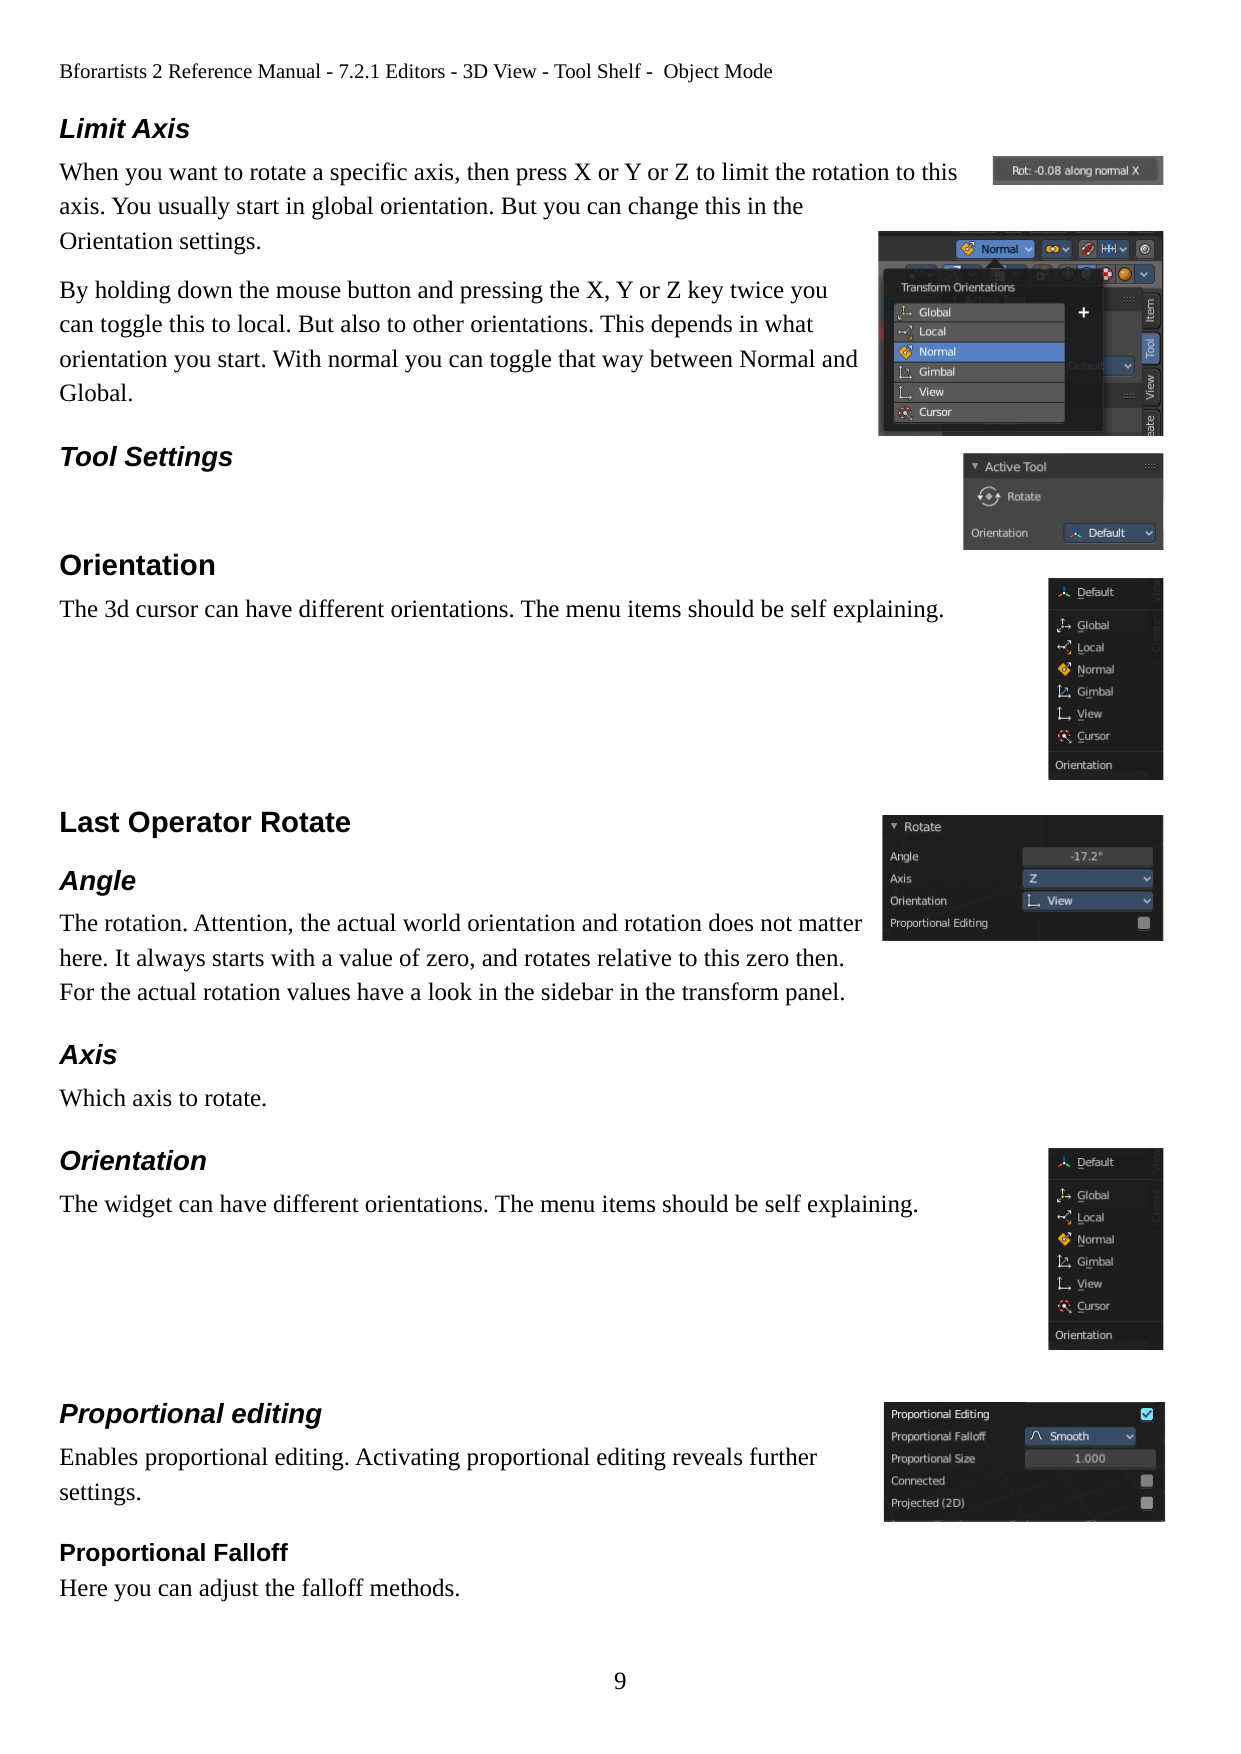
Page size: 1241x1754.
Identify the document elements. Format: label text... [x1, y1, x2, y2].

subtitle Angle [59, 864, 882, 896]
text Here you can adjust the falloff methods. [59, 1573, 1181, 1602]
subtitle Axis [59, 1039, 1181, 1071]
picture [992, 156, 1164, 185]
text The widget can have different orientations. The menu items should be self explaining. [59, 1189, 1048, 1218]
picture [963, 453, 1164, 550]
text The rotation. Attention, the actual world orientation and rotation does not matter here. It always starts with a value of zero, and rotates relative to this zero then. For the actual rotation values have a look in the sidebar in the transform panel. [59, 908, 1181, 1006]
picture [1048, 578, 1164, 780]
subtitle Proportional editing [59, 1398, 1181, 1430]
subtitle Tool Settings [59, 440, 1181, 472]
text By holding down the mouse button and pressing the X, Y or Z key twice you can toggle this to local. But also to other orientations. This depends in what orientation you start. With normal you can toggle that way between Normal and Global. [59, 275, 878, 407]
text Enables proportional editing. Activating proportional editing reveals further settings. [59, 1442, 883, 1505]
text The 3d cursor can have different orientations. The menu items should be self explaining. [59, 594, 1048, 623]
subtitle [1164, 864, 1181, 896]
subtitle Orientation [59, 1145, 1181, 1177]
picture [882, 815, 1164, 941]
picture [878, 231, 1164, 436]
text When you want to rotate a specific axis, then press X or Y or Z to limit the rotation to this axis. You usually start in global orientation. But you can change this in the Orientation settings. [59, 157, 1181, 255]
subtitle Limit Axis [59, 113, 1181, 144]
picture [883, 1402, 1166, 1522]
picture [1048, 1148, 1164, 1350]
text Which axis to rotate. [59, 1083, 1181, 1112]
subtitle Last Operator Rotate [59, 805, 1181, 839]
subtitle Proportional Falloff [59, 1538, 1181, 1567]
subtitle Orientation [59, 548, 1181, 582]
